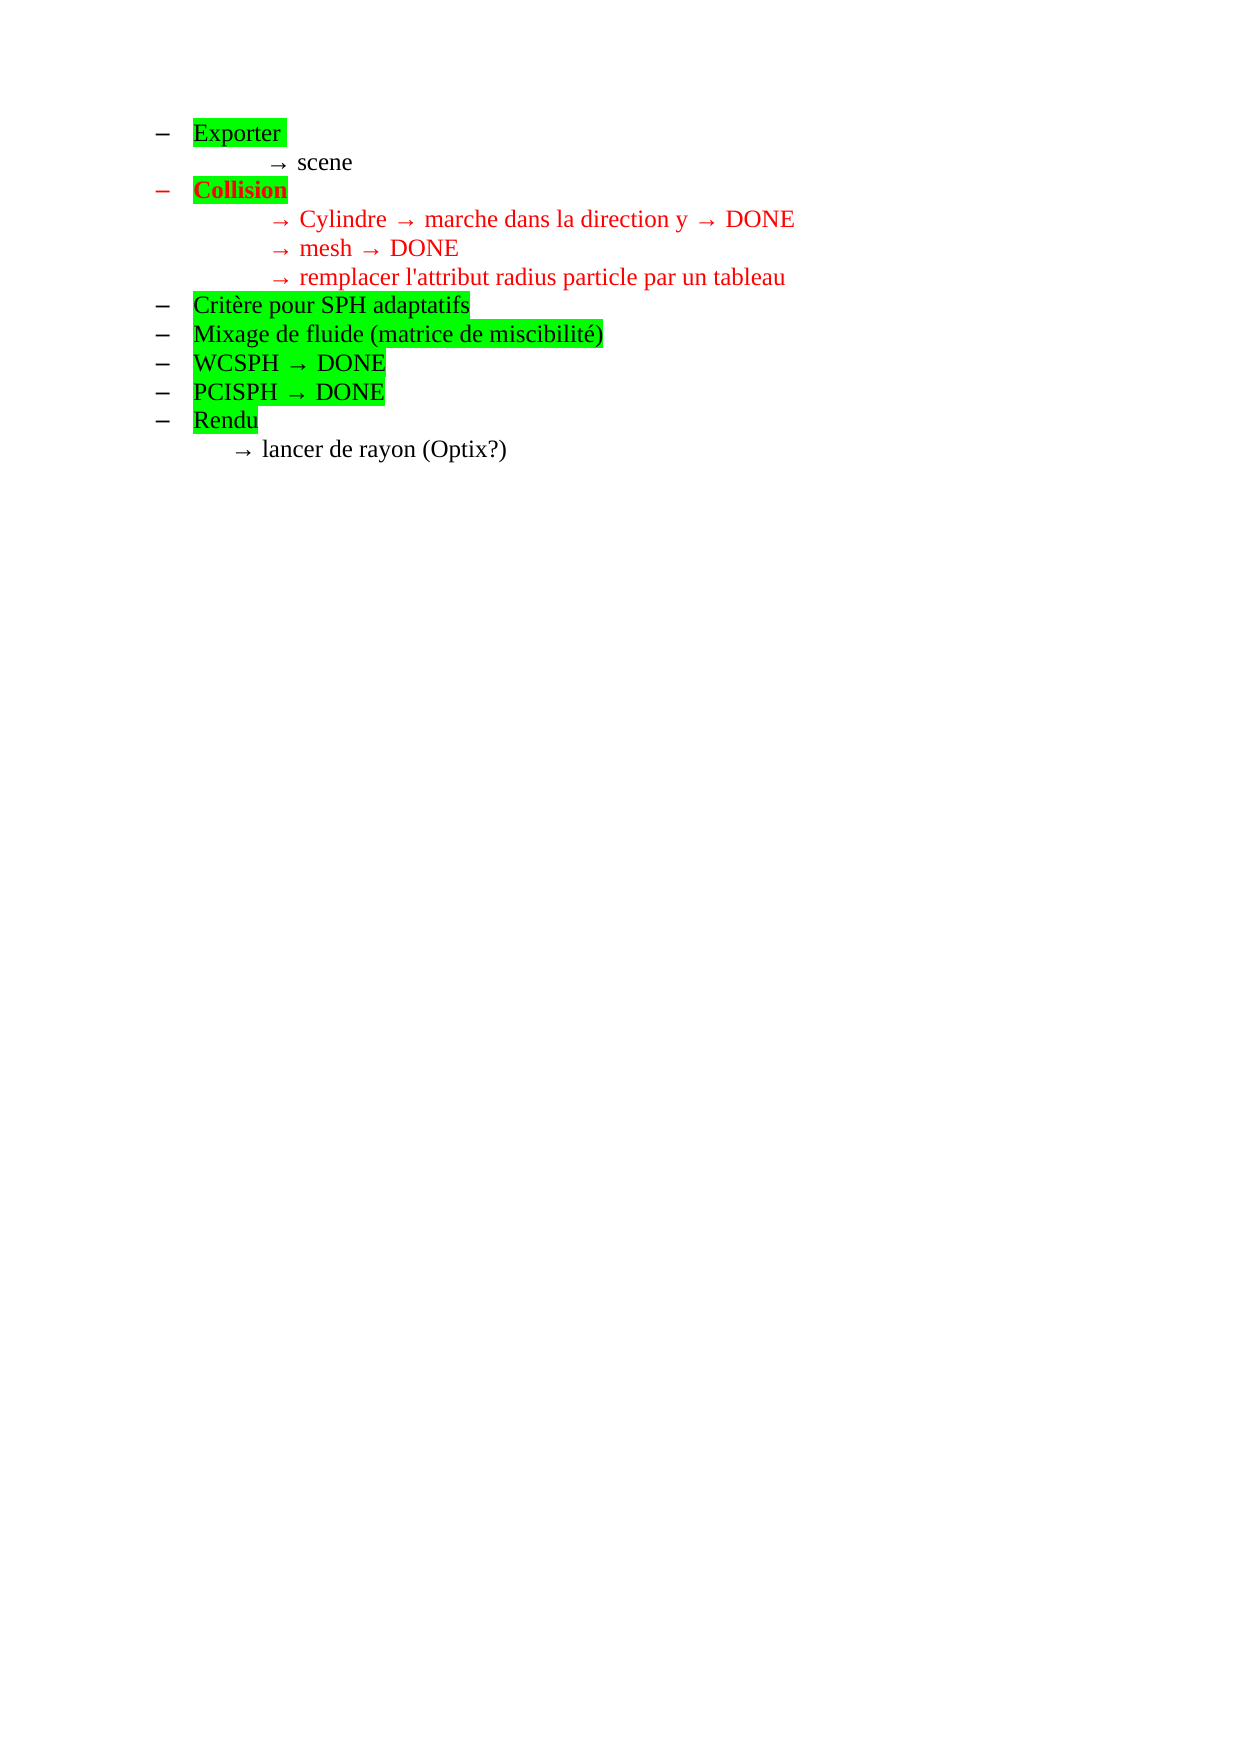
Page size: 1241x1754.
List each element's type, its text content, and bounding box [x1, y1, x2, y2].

list → lancer de rayon (Optix?) [193, 434, 1122, 463]
list → mesh → DONE [231, 233, 1122, 262]
list Mixage de fluide (matrice de miscibilité) [156, 319, 1122, 348]
list Critère pour SPH adaptatifs [156, 291, 1122, 319]
text → scene [118, 147, 1122, 176]
list Exporter [156, 118, 1122, 147]
list PCISPH → DONE [156, 377, 1122, 406]
list Collision [156, 176, 1122, 204]
list Rendu [156, 406, 1122, 434]
list WCSPH → DONE [156, 348, 1122, 377]
list → remplacer l'attribut radius particle par un tableau [231, 262, 1122, 291]
list → Cylindre → marche dans la direction y → DONE [231, 204, 1122, 233]
